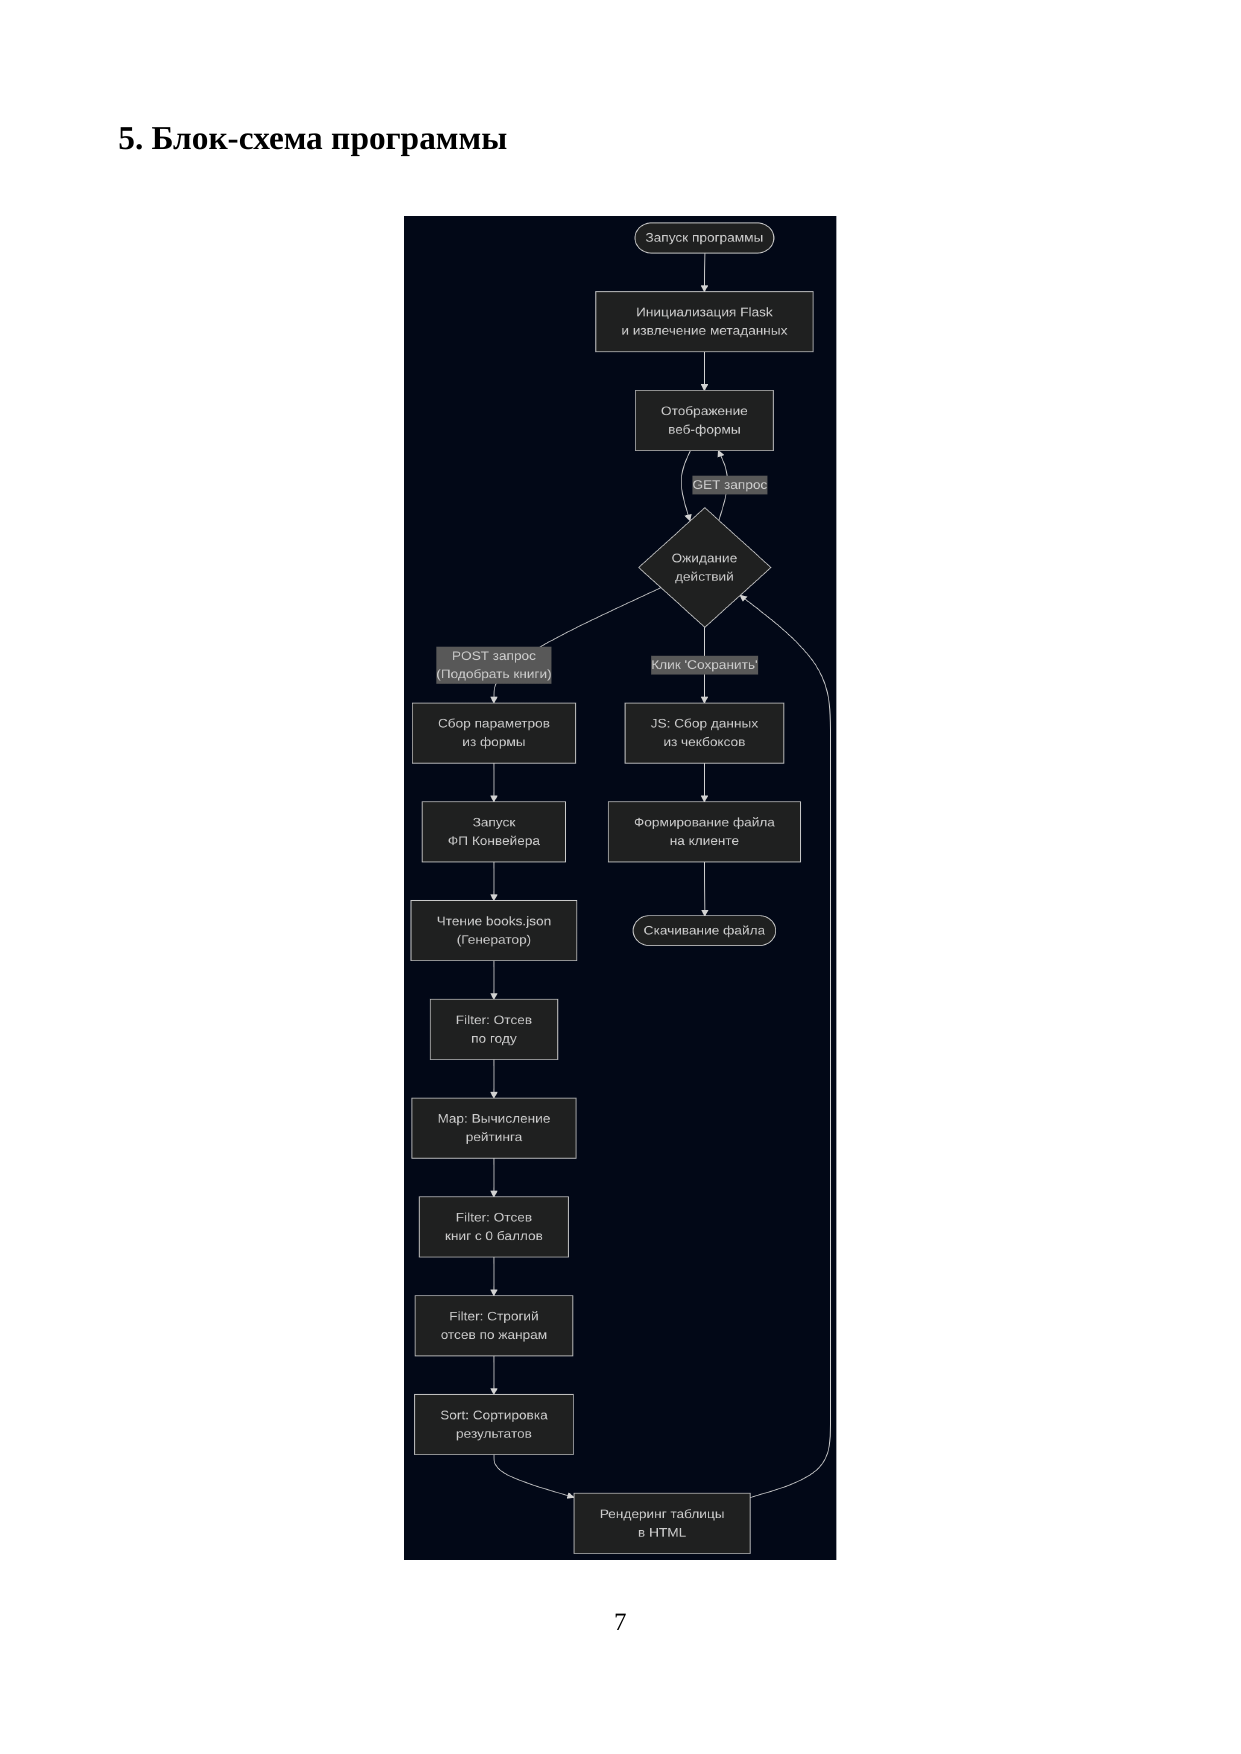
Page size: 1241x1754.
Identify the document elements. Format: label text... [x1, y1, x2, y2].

picture [404, 216, 837, 1560]
subtitle 5. Блок-схема программы [118, 118, 1122, 156]
